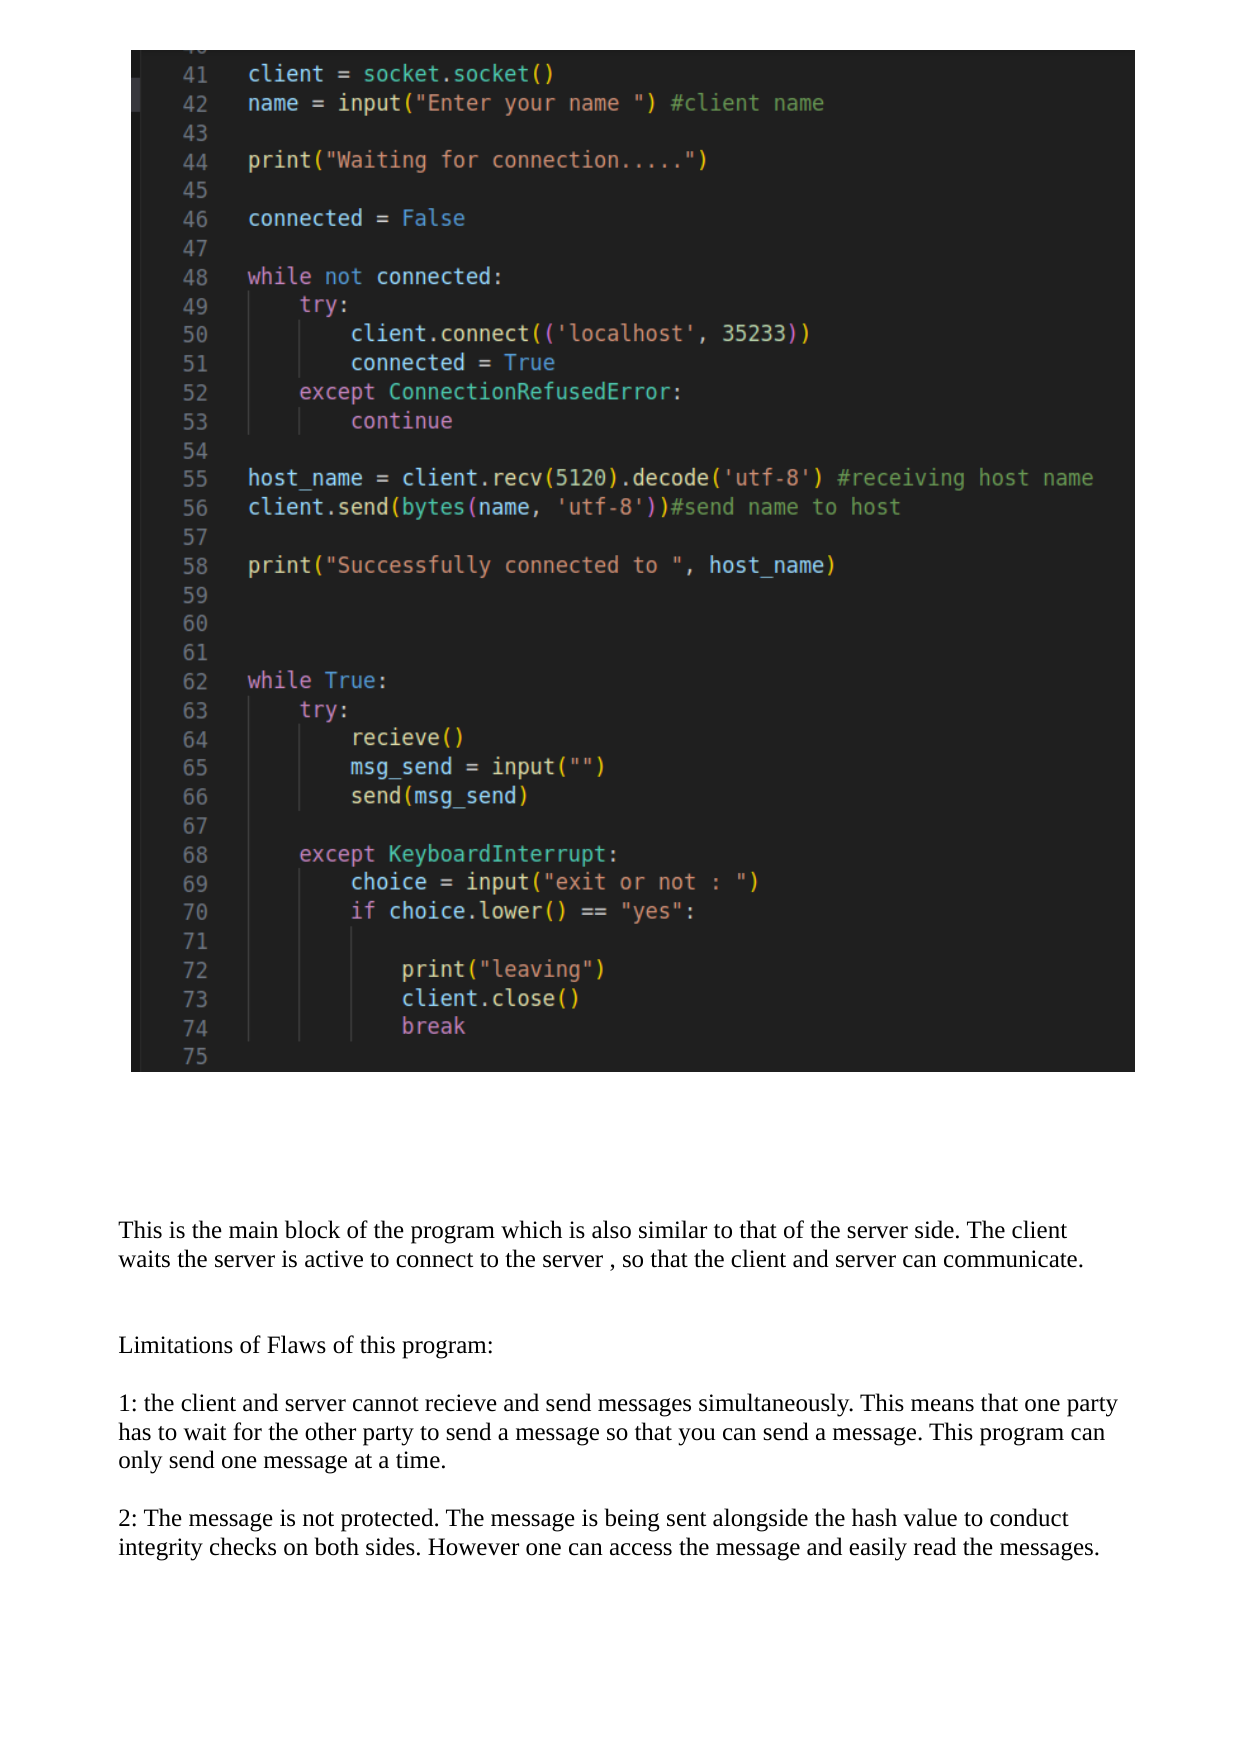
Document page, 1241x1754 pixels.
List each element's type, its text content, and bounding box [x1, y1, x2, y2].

text 2: The message is not protected. The message is being sent alongside the hash value to conduct integrity checks on both sides. However one can access the message and easily read the messages. [118, 1503, 1122, 1561]
picture [131, 50, 1135, 1072]
text This is the main block of the program which is also similar to that of the server side. The client waits the server is active to connect to the server , so that the client and server can communicate. [118, 1216, 1122, 1273]
text Limitations of Flaws of this program: [118, 1331, 1122, 1359]
text 1: the client and server cannot recieve and send messages simultaneously. This means that one party has to wait for the other party to send a message so that you can send a message. This program can only send one message at a time. [118, 1388, 1122, 1474]
